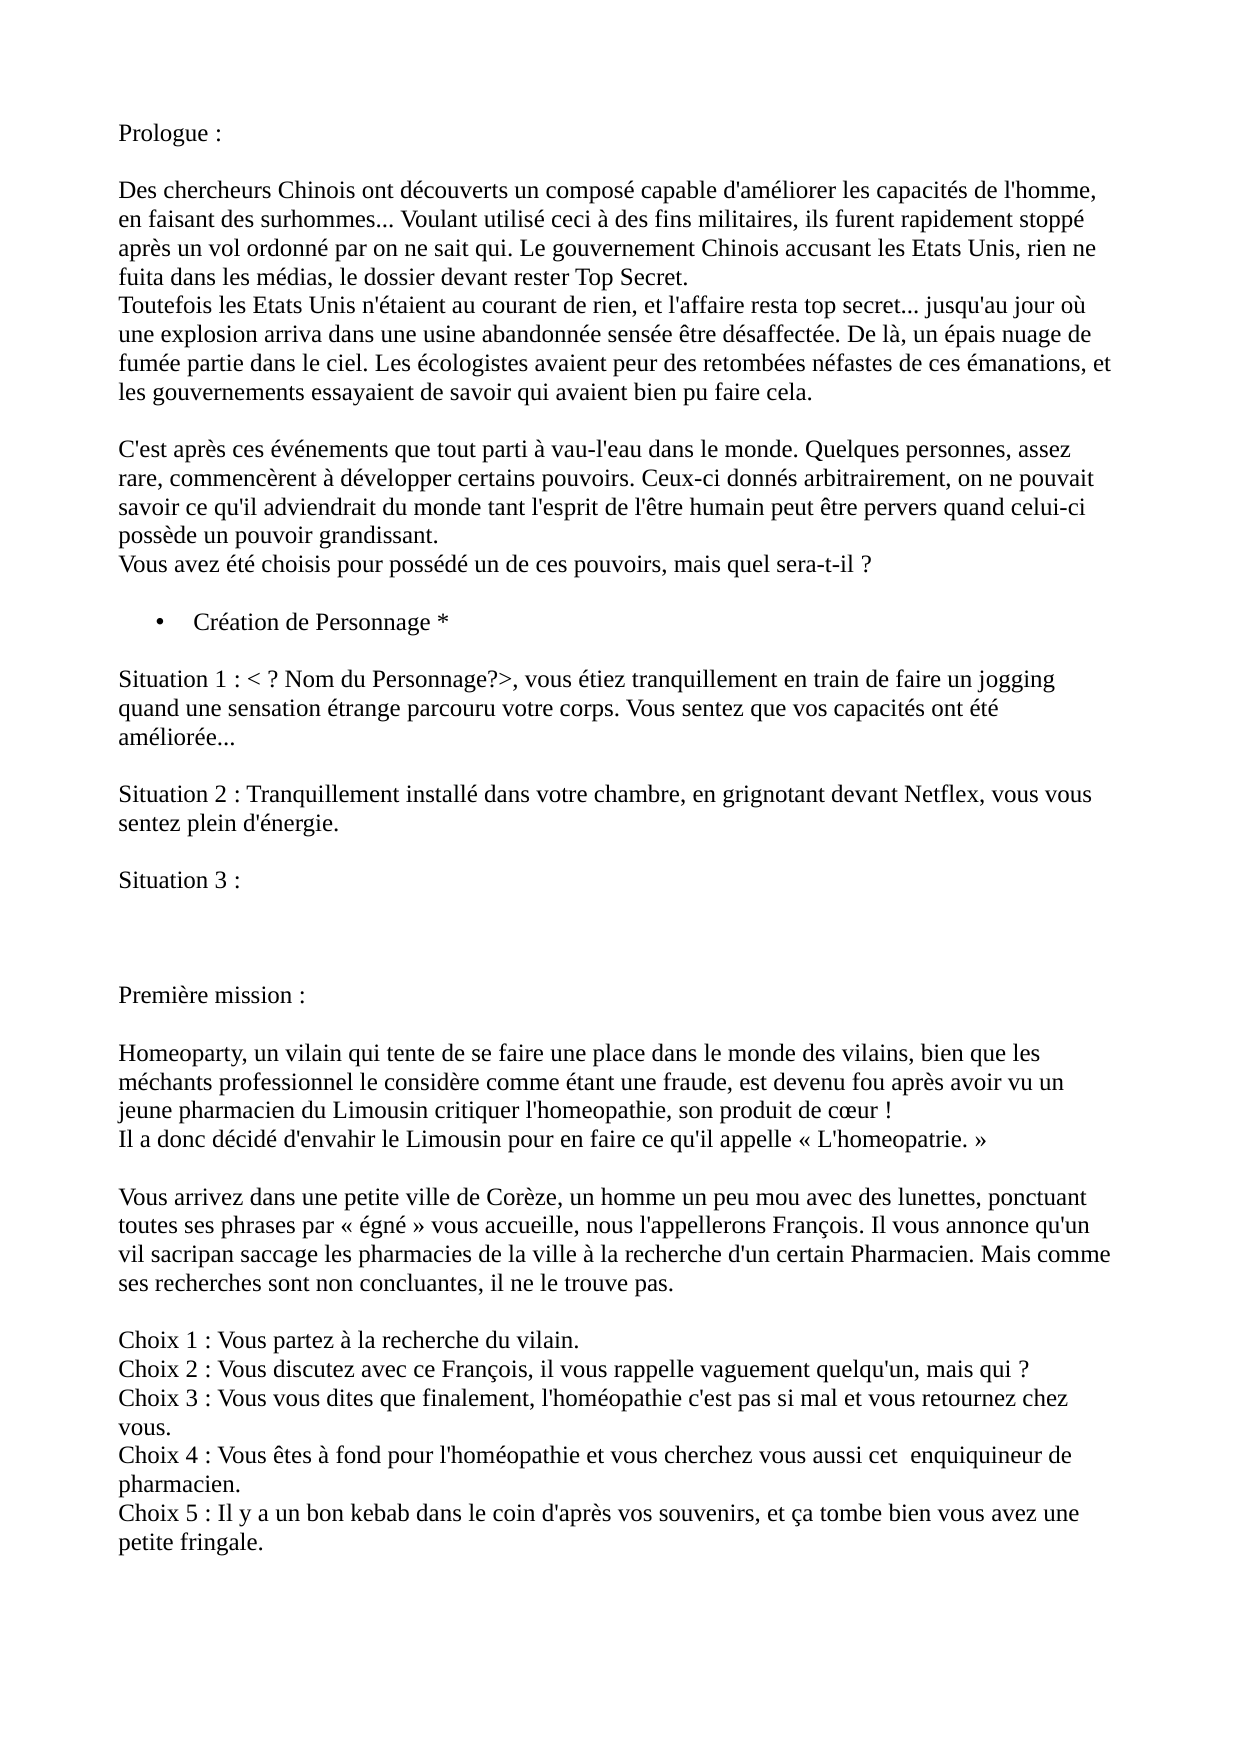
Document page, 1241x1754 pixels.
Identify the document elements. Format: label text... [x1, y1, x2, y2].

text Prologue : [118, 118, 1122, 147]
text Première mission : [118, 981, 1122, 1009]
text Des chercheurs Chinois ont découverts un composé capable d'améliorer les capacités de l'homme, en faisant des surhommes... Voulant utilisé ceci à des fins militaires, ils furent rapidement stoppé après un vol ordonné par on ne sait qui. Le gouvernement Chinois accusant les Etats Unis, rien ne fuita dans les médias, le dossier devant rester Top Secret. [118, 176, 1122, 291]
text Toutefois les Etats Unis n'étaient au courant de rien, et l'affaire resta top secret... jusqu'au jour où une explosion arriva dans une usine abandonnée sensée être désaffectée. De là, un épais nuage de fumée partie dans le ciel. Les écologistes avaient peur des retombées néfastes de ces émanations, et les gouvernements essayaient de savoir qui avaient bien pu faire cela. [118, 291, 1122, 406]
text Situation 2 : Tranquillement installé dans votre chambre, en grignotant devant Netflex, vous vous sentez plein d'énergie. [118, 779, 1122, 837]
text Choix 4 : Vous êtes à fond pour l'homéopathie et vous cherchez vous aussi cet enquiquineur de pharmacien. [118, 1441, 1122, 1498]
text Choix 5 : Il y a un bon kebab dans le coin d'après vos souvenirs, et ça tombe bien vous avez une petite fringale. [118, 1498, 1122, 1556]
text Situation 3 : [118, 866, 1122, 894]
list Création de Personnage * [156, 607, 1122, 636]
text Situation 1 : < ? Nom du Personnage?>, vous étiez tranquillement en train de faire un jogging quand une sensation étrange parcouru votre corps. Vous sentez que vos capacités ont été améliorée... [118, 664, 1122, 751]
text Choix 2 : Vous discutez avec ce François, il vous rappelle vaguement quelqu'un, mais qui ? [118, 1354, 1122, 1383]
text Homeoparty, un vilain qui tente de se faire une place dans le monde des vilains, bien que les méchants professionnel le considère comme étant une fraude, est devenu fou après avoir vu un jeune pharmacien du Limousin critiquer l'homeopathie, son produit de cœur ! [118, 1038, 1122, 1124]
text Choix 3 : Vous vous dites que finalement, l'homéopathie c'est pas si mal et vous retournez chez vous. [118, 1383, 1122, 1441]
text Choix 1 : Vous partez à la recherche du vilain. [118, 1326, 1122, 1354]
text Vous arrivez dans une petite ville de Corèze, un homme un peu mou avec des lunettes, ponctuant toutes ses phrases par « égné » vous accueille, nous l'appellerons François. Il vous annonce qu'un vil sacripan saccage les pharmacies de la ville à la recherche d'un certain Pharmacien. Mais comme ses recherches sont non concluantes, il ne le trouve pas. [118, 1182, 1122, 1297]
text Vous avez été choisis pour possédé un de ces pouvoirs, mais quel sera-t-il ? [118, 549, 1122, 578]
text C'est après ces événements que tout parti à vau-l'eau dans le monde. Quelques personnes, assez rare, commencèrent à développer certains pouvoirs. Ceux-ci donnés arbitrairement, on ne pouvait savoir ce qu'il adviendrait du monde tant l'esprit de l'être humain peut être pervers quand celui-ci possède un pouvoir grandissant. [118, 434, 1122, 549]
text Il a donc décidé d'envahir le Limousin pour en faire ce qu'il appelle « L'homeopatrie. » [118, 1124, 1122, 1153]
